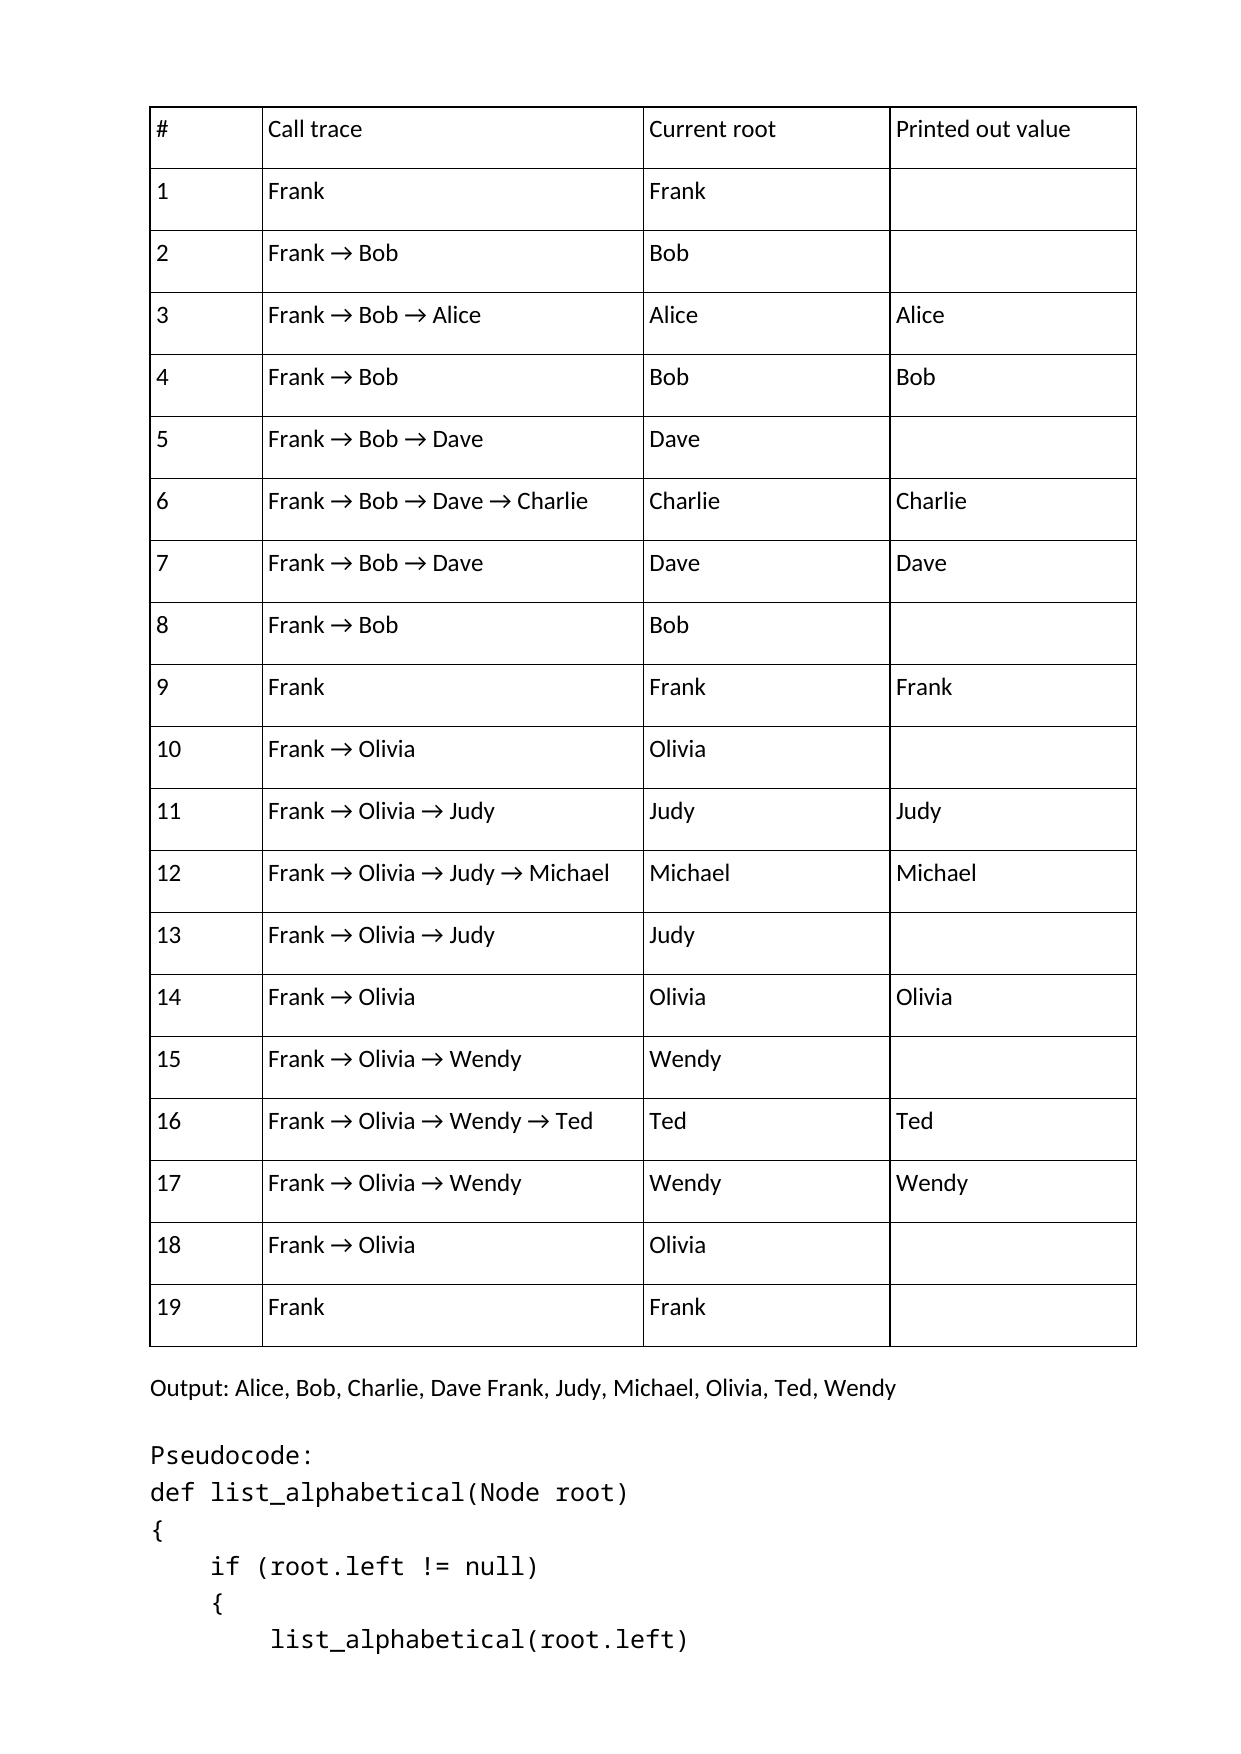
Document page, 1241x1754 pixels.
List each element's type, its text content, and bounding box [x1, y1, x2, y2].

table_cell Frank → Olivia [263, 1223, 643, 1284]
table_cell Frank [891, 665, 1136, 726]
table_cell [891, 913, 1136, 974]
table_cell Charlie [644, 479, 889, 540]
table_cell 2 [151, 231, 262, 292]
table_header # [151, 108, 262, 168]
table_cell 5 [151, 417, 262, 478]
table_header Current root [644, 108, 889, 168]
table_cell Frank [644, 1285, 889, 1346]
table_cell Judy [644, 913, 889, 974]
table_cell Olivia [644, 1223, 889, 1284]
table_header Call trace [263, 108, 643, 168]
table_cell Wendy [644, 1161, 889, 1222]
table_cell Wendy [644, 1037, 889, 1098]
table_cell [891, 231, 1136, 292]
table_cell Frank → Bob → Dave [263, 541, 643, 602]
table_cell Frank → Bob [263, 355, 643, 416]
table_cell Dave [891, 541, 1136, 602]
table_cell Michael [644, 851, 889, 912]
table_cell Frank [263, 169, 643, 230]
table_cell 8 [151, 603, 262, 664]
table_cell 7 [151, 541, 262, 602]
table_cell Judy [891, 789, 1136, 850]
table_cell [891, 1285, 1136, 1346]
table_cell 13 [151, 913, 262, 974]
table_cell Bob [644, 231, 889, 292]
table_cell Alice [644, 293, 889, 354]
table_cell [891, 727, 1136, 788]
table_cell [891, 1037, 1136, 1098]
list if (root.left != null) [150, 1548, 1137, 1582]
table_cell Frank → Olivia → Judy [263, 913, 643, 974]
table_cell 1 [151, 169, 262, 230]
table_header Printed out value [891, 108, 1136, 168]
table_cell 9 [151, 665, 262, 726]
table_cell Frank → Bob → Dave → Charlie [263, 479, 643, 540]
table_cell Charlie [891, 479, 1136, 540]
table_cell 17 [151, 1161, 262, 1222]
table_cell Frank → Olivia → Wendy [263, 1161, 643, 1222]
table_cell Olivia [644, 975, 889, 1036]
table_cell Frank → Bob [263, 603, 643, 664]
table_cell [891, 1223, 1136, 1284]
table_cell 3 [151, 293, 262, 354]
table_cell Frank → Olivia → Wendy → Ted [263, 1099, 643, 1160]
table_cell 4 [151, 355, 262, 416]
table_cell Bob [644, 603, 889, 664]
table_cell 14 [151, 975, 262, 1036]
list { [150, 1511, 1137, 1545]
table_cell Wendy [891, 1161, 1136, 1222]
table_cell Alice [891, 293, 1136, 354]
table_cell Frank [263, 665, 643, 726]
table_cell Dave [644, 417, 889, 478]
table_cell Olivia [644, 727, 889, 788]
table_cell Frank → Bob [263, 231, 643, 292]
table_cell Ted [644, 1099, 889, 1160]
table_cell 19 [151, 1285, 262, 1346]
table_cell 15 [151, 1037, 262, 1098]
table_cell Frank → Olivia → Judy → Michael [263, 851, 643, 912]
list def list_alphabetical(Node root) [150, 1474, 1137, 1509]
table_cell [891, 417, 1136, 478]
table_cell Bob [644, 355, 889, 416]
list Output: Alice, Bob, Charlie, Dave Frank, Judy, Michael, Olivia, Ted, Wendy [150, 1372, 1137, 1402]
table_cell Frank → Olivia → Wendy [263, 1037, 643, 1098]
table_cell 12 [151, 851, 262, 912]
table_cell Olivia [891, 975, 1136, 1036]
list Pseudocode: [150, 1438, 1137, 1472]
table_cell Frank → Olivia [263, 727, 643, 788]
table_cell Frank [644, 169, 889, 230]
table_cell Ted [891, 1099, 1136, 1160]
table_cell 6 [151, 479, 262, 540]
table_cell 11 [151, 789, 262, 850]
table_cell 16 [151, 1099, 262, 1160]
table_cell Frank [644, 665, 889, 726]
table_cell Bob [891, 355, 1136, 416]
table_cell [891, 603, 1136, 664]
list list_alphabetical(root.left) [150, 1622, 1137, 1656]
list { [150, 1585, 1137, 1619]
table_cell Frank → Bob → Alice [263, 293, 643, 354]
table_cell Dave [644, 541, 889, 602]
table_cell Frank → Olivia → Judy [263, 789, 643, 850]
table_cell Frank [263, 1285, 643, 1346]
table_cell 18 [151, 1223, 262, 1284]
table_cell Judy [644, 789, 889, 850]
table_cell 10 [151, 727, 262, 788]
table_cell [891, 169, 1136, 230]
table_cell Frank → Bob → Dave [263, 417, 643, 478]
table_cell Michael [891, 851, 1136, 912]
table_cell Frank → Olivia [263, 975, 643, 1036]
